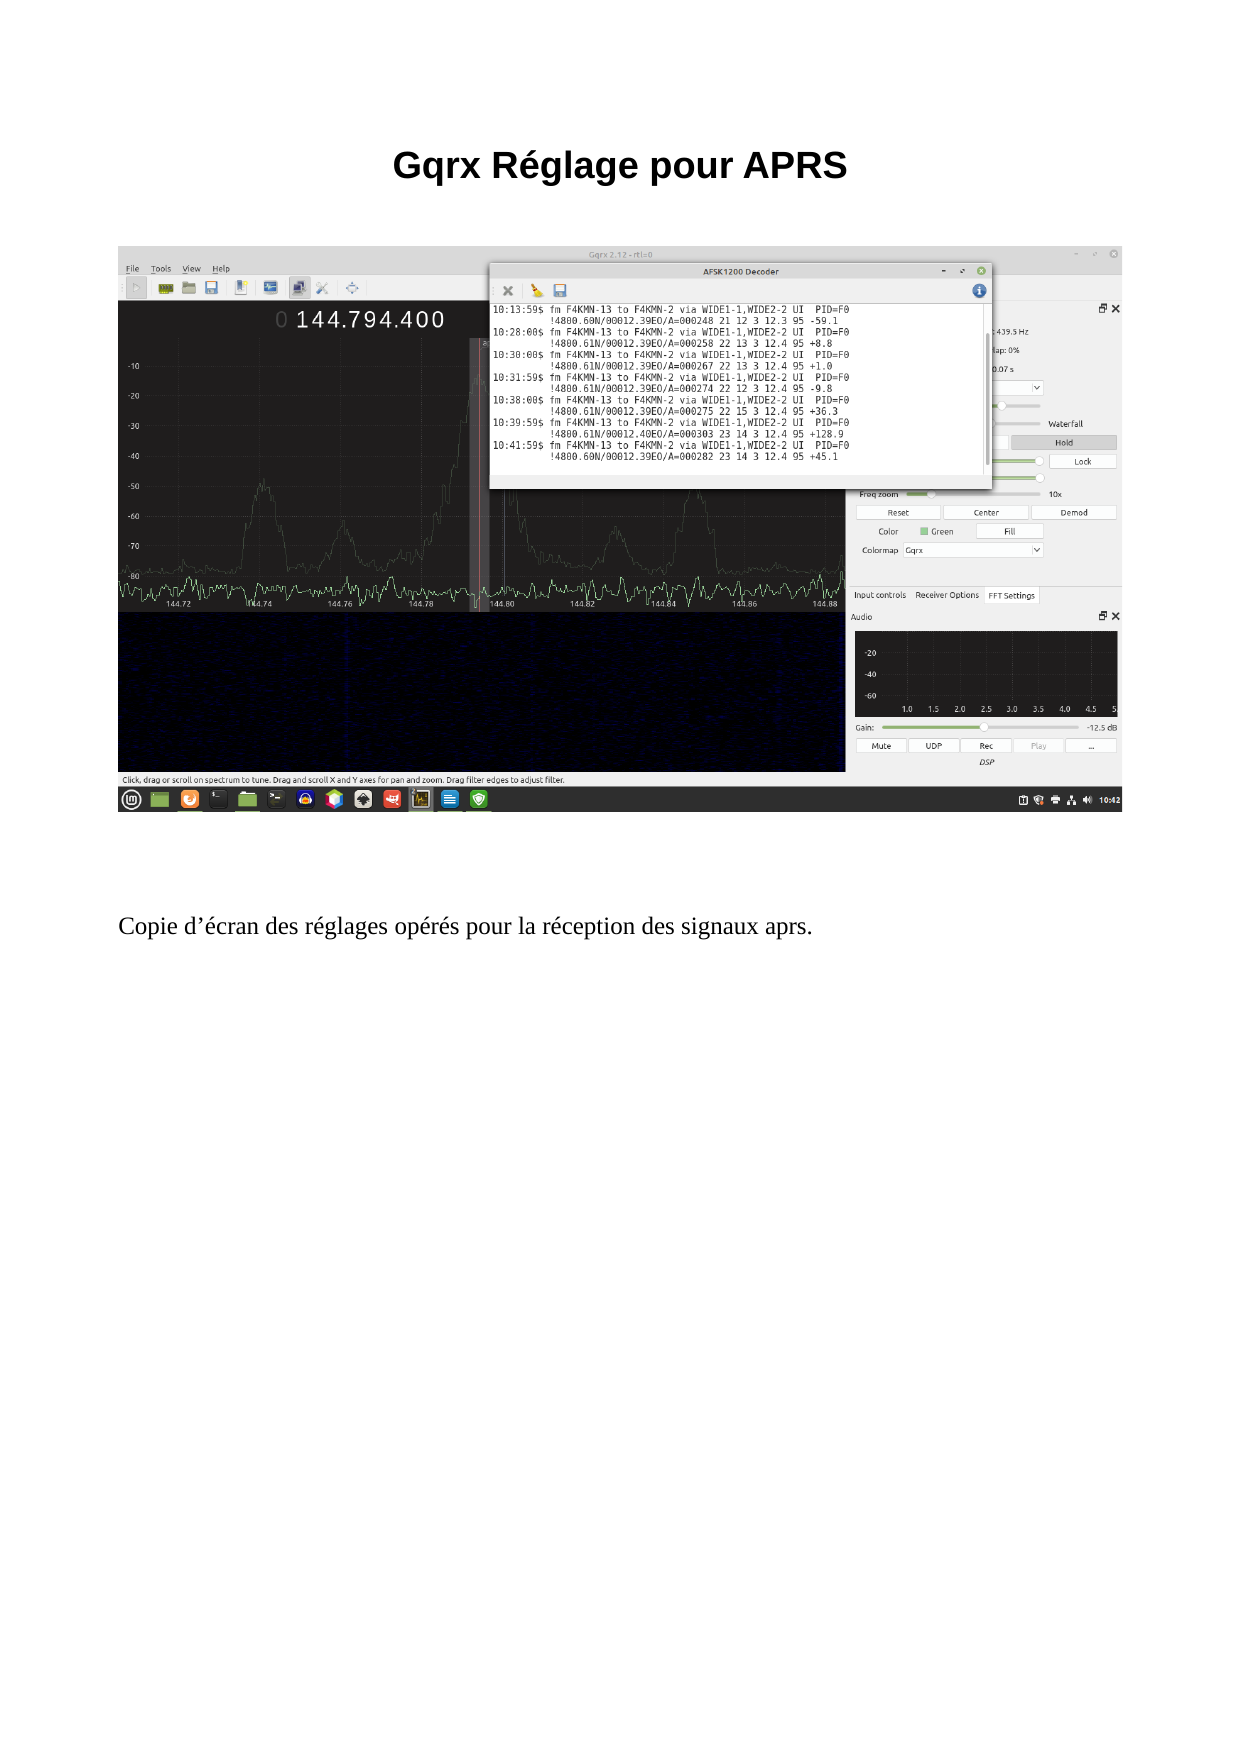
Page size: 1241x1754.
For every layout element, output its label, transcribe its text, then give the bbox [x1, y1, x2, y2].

subtitle Gqrx Réglage pour APRS [118, 143, 1122, 187]
picture [118, 246, 1123, 812]
text Copie d’écran des réglages opérés pour la réception des signaux aprs. [118, 911, 1122, 940]
